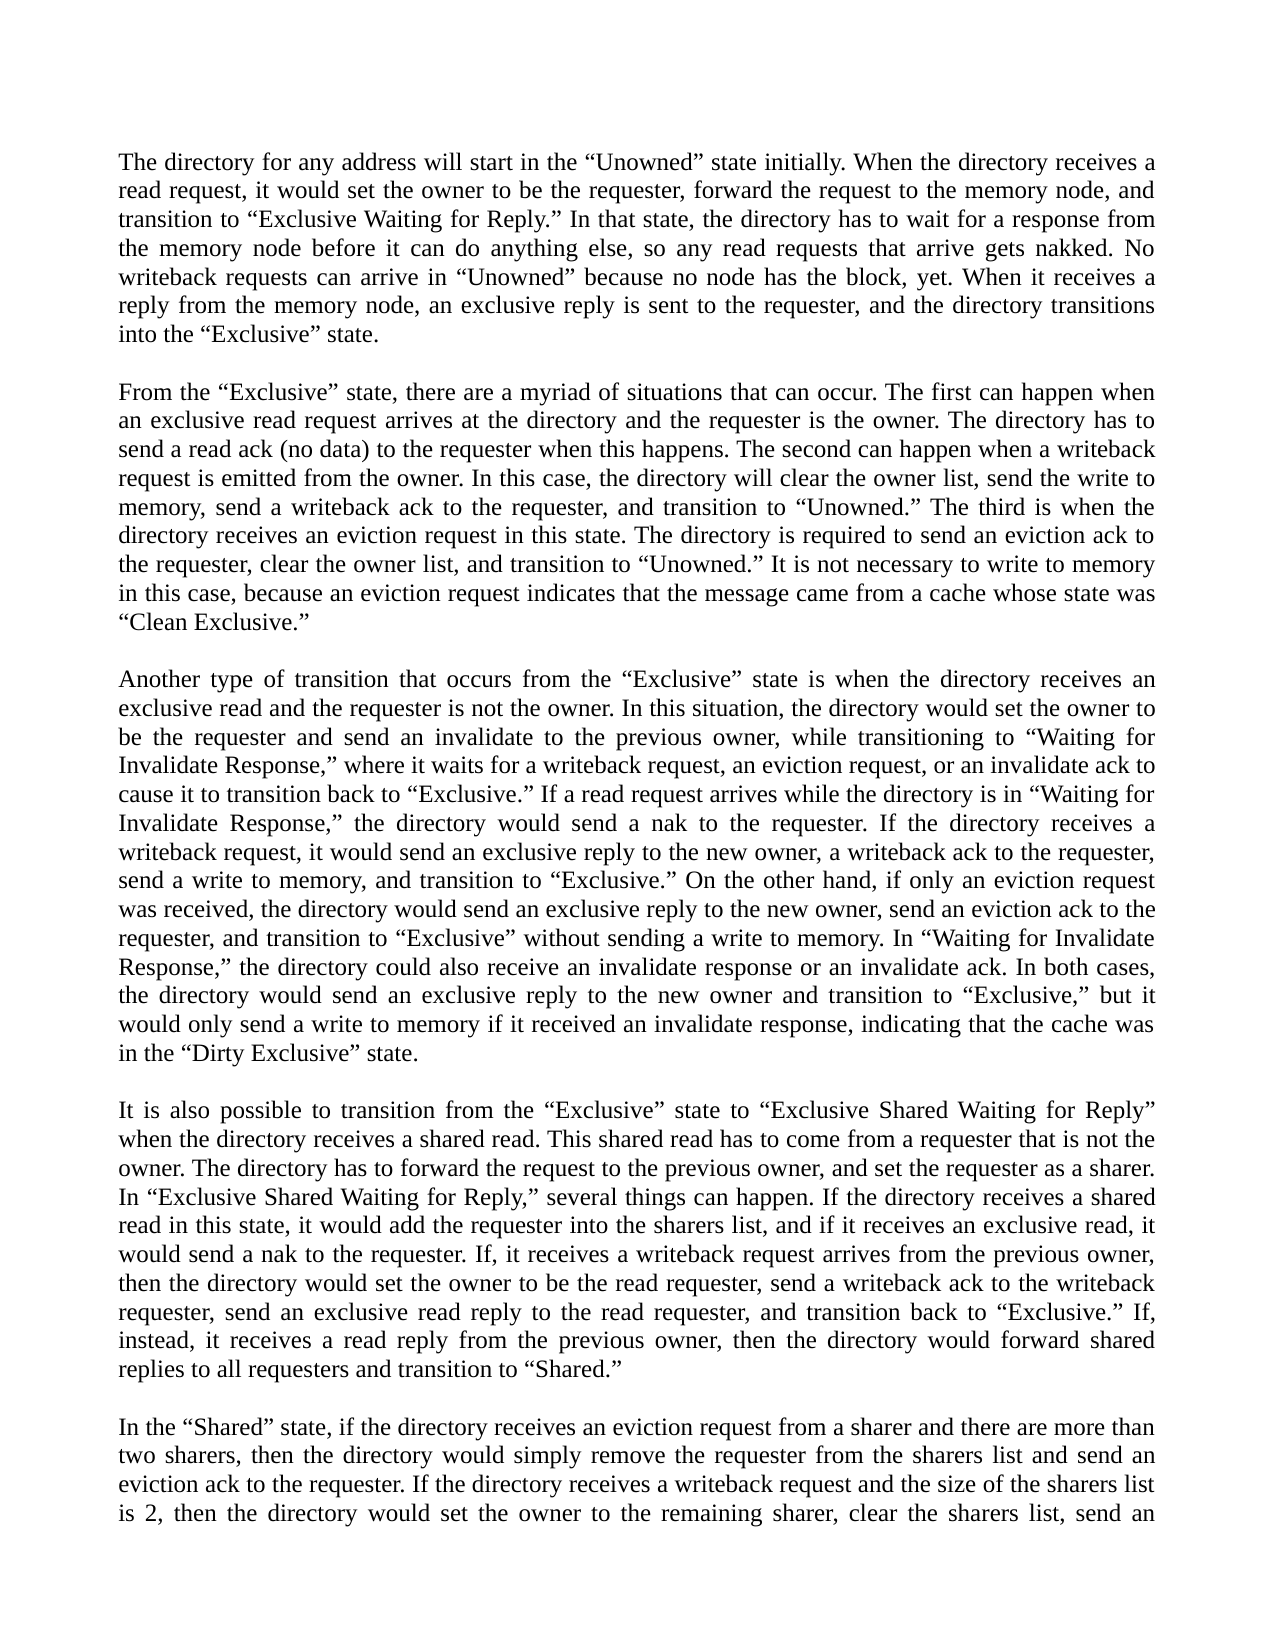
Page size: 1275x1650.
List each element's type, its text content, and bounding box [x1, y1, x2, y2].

text The directory for any address will start in the “Unowned” state initially. When the directory receives a read request, it would set the owner to be the requester, forward the request to the memory node, and transition to “Exclusive Waiting for Reply.” In that state, the directory has to wait for a response from the memory node before it can do anything else, so any read requests that arrive gets nakked. No writeback requests can arrive in “Unowned” because no node has the block, yet. When it receives a reply from the memory node, an exclusive reply is sent to the requester, and the directory transitions into the “Exclusive” state. [118, 147, 1157, 348]
text It is also possible to transition from the “Exclusive” state to “Exclusive Shared Waiting for Reply” when the directory receives a shared read. This shared read has to come from a requester that is not the owner. The directory has to forward the request to the previous owner, and set the requester as a sharer. In “Exclusive Shared Waiting for Reply,” several things can happen. If the directory receives a shared read in this state, it would add the requester into the sharers list, and if it receives an exclusive read, it would send a nak to the requester. If, it receives a writeback request arrives from the previous owner, then the directory would set the owner to be the read requester, send a writeback ack to the writeback requester, send an exclusive read reply to the read requester, and transition back to “Exclusive.” If, instead, it receives a read reply from the previous owner, then the directory would forward shared replies to all requesters and transition to “Shared.” [118, 1096, 1157, 1383]
text Another type of transition that occurs from the “Exclusive” state is when the directory receives an exclusive read and the requester is not the owner. In this situation, the directory would set the owner to be the requester and send an invalidate to the previous owner, while transitioning to “Waiting for Invalidate Response,” where it waits for a writeback request, an eviction request, or an invalidate ack to cause it to transition back to “Exclusive.” If a read request arrives while the directory is in “Waiting for Invalidate Response,” the directory would send a nak to the requester. If the directory receives a writeback request, it would send an exclusive reply to the new owner, a writeback ack to the requester, send a write to memory, and transition to “Exclusive.” On the other hand, if only an eviction request was received, the directory would send an exclusive reply to the new owner, send an eviction ack to the requester, and transition to “Exclusive” without sending a write to memory. In “Waiting for Invalidate Response,” the directory could also receive an invalidate response or an invalidate ack. In both cases, the directory would send an exclusive reply to the new owner and transition to “Exclusive,” but it would only send a write to memory if it received an invalidate response, indicating that the cache was in the “Dirty Exclusive” state. [118, 664, 1157, 1067]
text From the “Exclusive” state, there are a myriad of situations that can occur. The first can happen when an exclusive read request arrives at the directory and the requester is the owner. The directory has to send a read ack (no data) to the requester when this happens. The second can happen when a writeback request is emitted from the owner. In this case, the directory will clear the owner list, send the write to memory, send a writeback ack to the requester, and transition to “Unowned.” The third is when the directory receives an eviction request in this state. The directory is required to send an eviction ack to the requester, clear the owner list, and transition to “Unowned.” It is not necessary to write to memory in this case, because an eviction request indicates that the message came from a cache whose state was “Clean Exclusive.” [118, 377, 1157, 636]
text In the “Shared” state, if the directory receives an eviction request from a sharer and there are more than two sharers, then the directory would simply remove the requester from the sharers list and send an eviction ack to the requester. If the directory receives a writeback request and the size of the sharers list is 2, then the directory would set the owner to the remaining sharer, clear the sharers list, send an [118, 1412, 1157, 1527]
